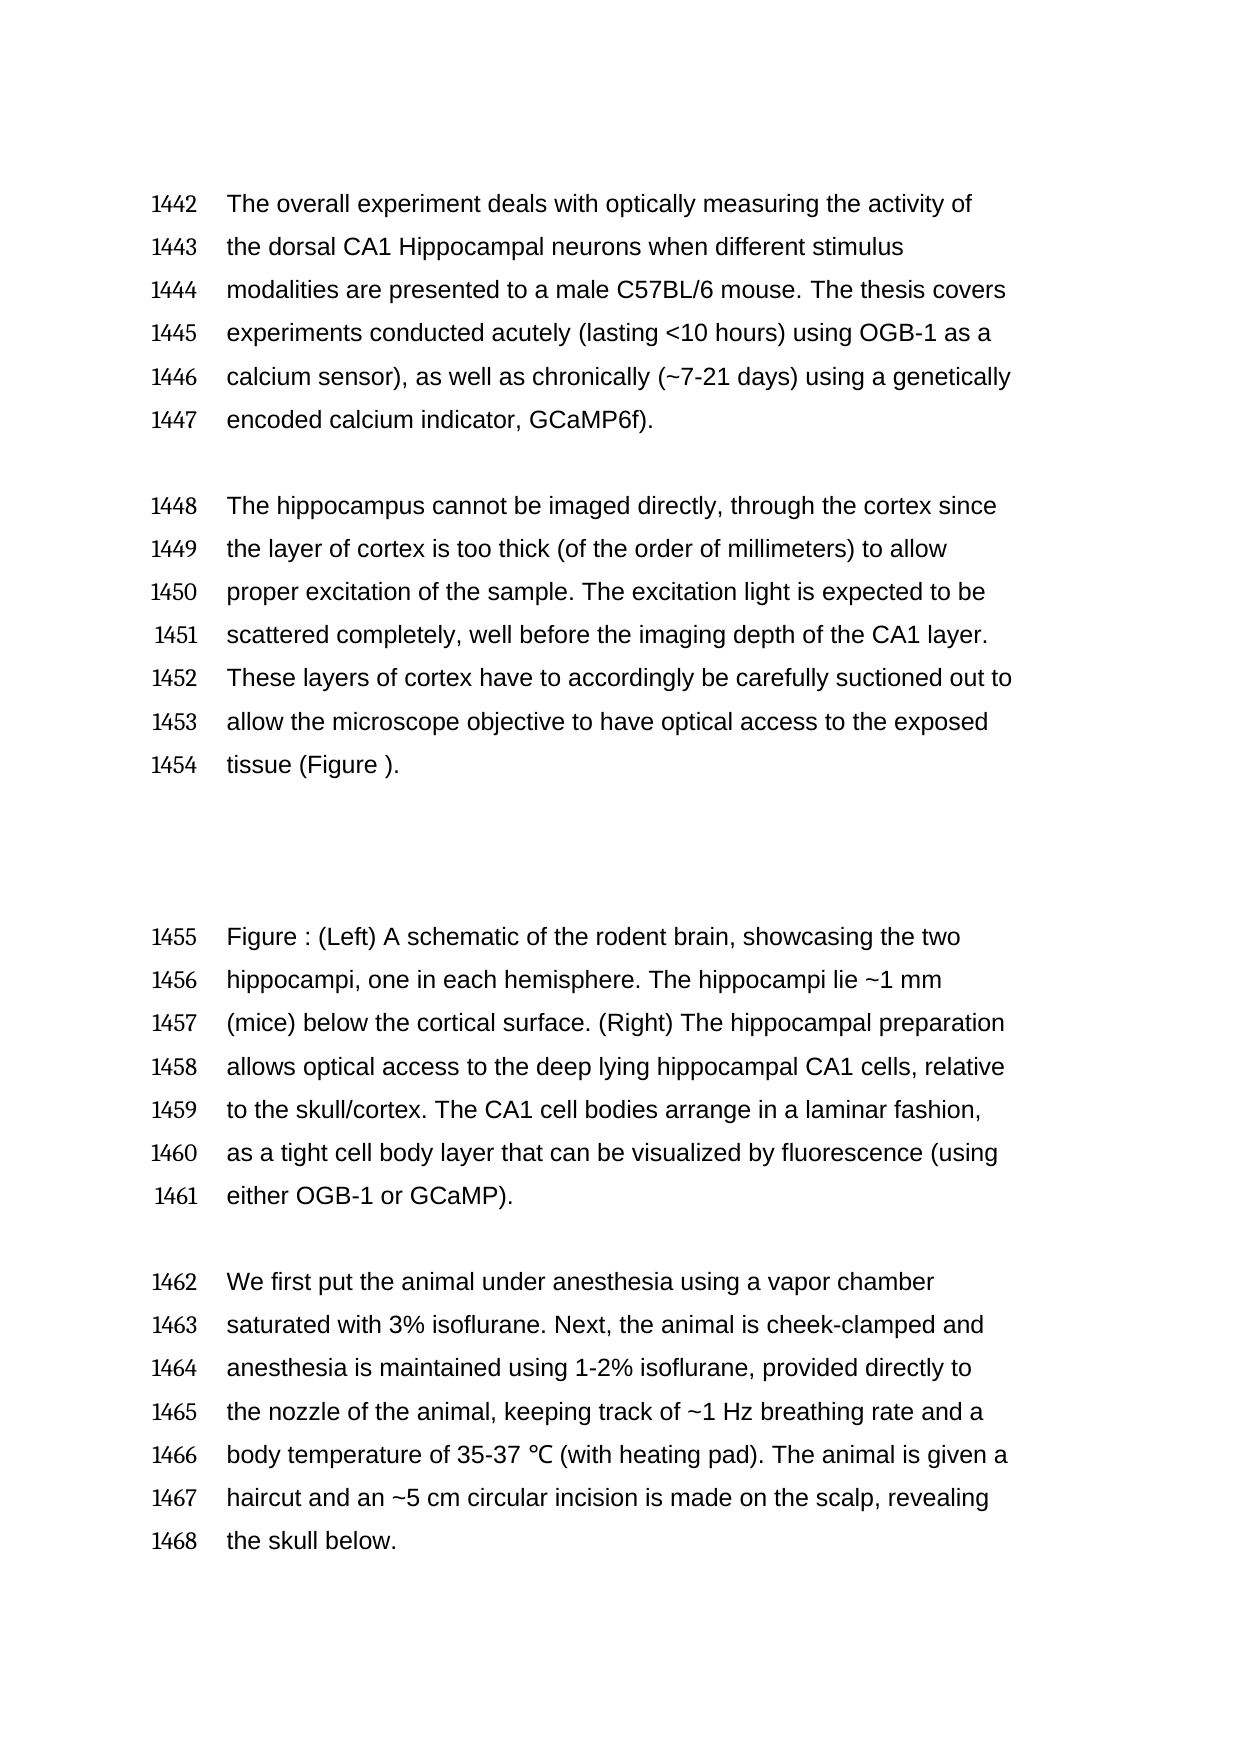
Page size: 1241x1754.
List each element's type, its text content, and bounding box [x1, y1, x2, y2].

text The overall experiment deals with optically measuring the activity of the dorsal CA1 Hippocampal neurons when different stimulus modalities are presented to a male C57BL/6 mouse. The thesis covers experiments conducted acutely (lasting <10 hours) using OGB-1 as a calcium sensor), as well as chronically (~7-21 days) using a genetically encoded calcium indicator, GCaMP6f). [226, 189, 1014, 433]
text We first put the animal under anesthesia using a vapor chamber saturated with 3% isoflurane. Next, the animal is cheek-clamped and anesthesia is maintained using 1-2% isoflurane, provided directly to the nozzle of the animal, keeping track of ~1 Hz breathing rate and a body temperature of 35-37 ℃ (with heating pad). The animal is given a haircut and an ~5 cm circular incision is made on the scalp, revealing the skull below. [226, 1267, 1014, 1554]
text Figure : (Left) A schematic of the rodent brain, showcasing the two hippocampi, one in each hemisphere. The hippocampi lie ~1 mm (mice) below the cortical surface. (Right) The hippocampal preparation allows optical access to the deep lying hippocampal CA1 cells, relative to the skull/cortex. The CA1 cell bodies arrange in a laminar fashion, as a tight cell body layer that can be visualized by fluorescence (using either OGB-1 or GCaMP). [226, 922, 1014, 1209]
text The hippocampus cannot be imaged directly, through the cortex since the layer of cortex is too thick (of the order of millimeters) to allow proper excitation of the sample. The excitation light is expected to be scattered completely, well before the imaging depth of the CA1 layer. These layers of cortex have to accordingly be carefully suctioned out to allow the microscope objective to have optical access to the exposed tissue (Figure ). [226, 491, 1014, 778]
